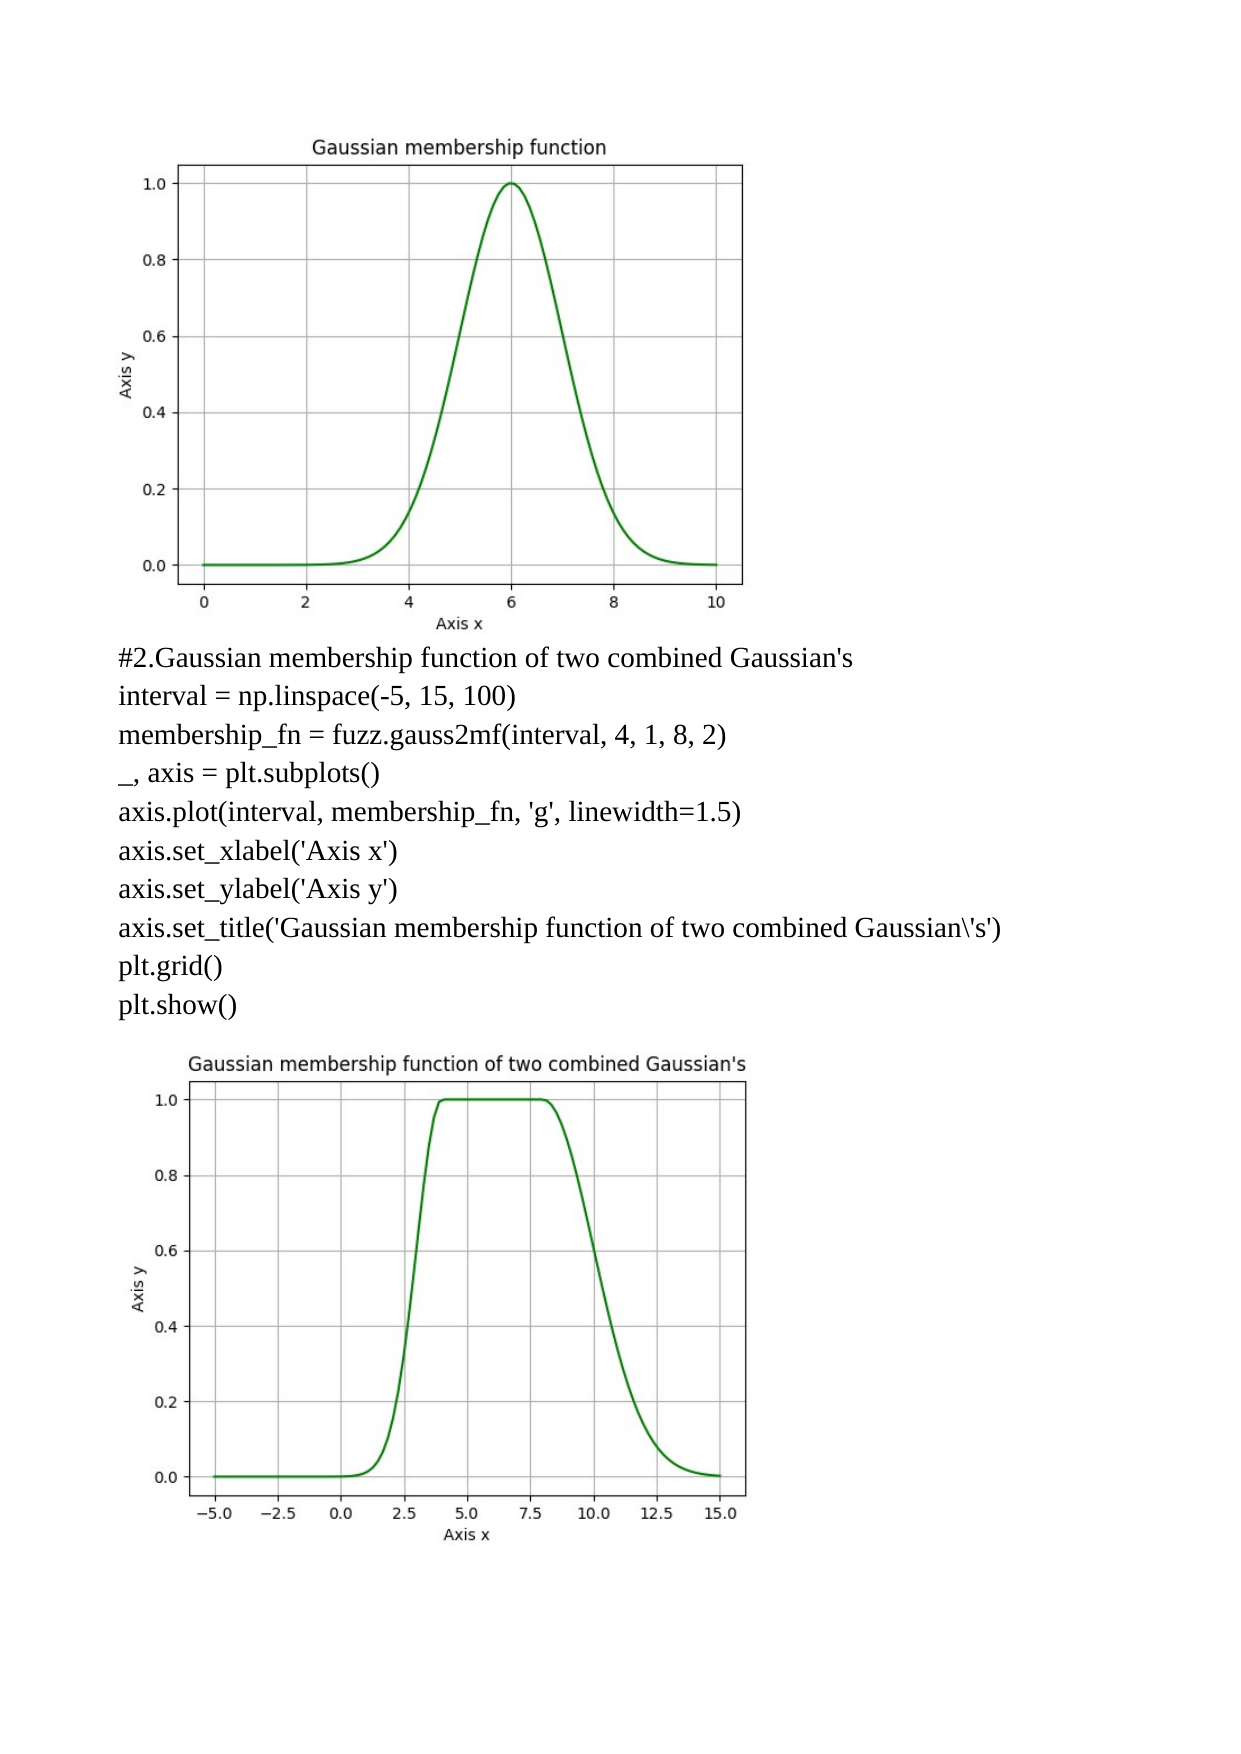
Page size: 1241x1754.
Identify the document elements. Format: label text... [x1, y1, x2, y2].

picture [114, 125, 759, 635]
text plt.show() [118, 987, 1122, 1020]
text plt.grid() [118, 948, 1122, 982]
text _, axis = plt.subplots() [118, 756, 1122, 789]
text axis.set_title('Gaussian membership function of two combined Gaussian\'s') [118, 910, 1122, 943]
text #2.Gaussian membership function of two combined Gaussian's [118, 118, 1122, 673]
text interval = np.linspace(-5, 15, 100) [118, 678, 1122, 712]
text axis.set_xlabel('Axis x') [118, 833, 1122, 866]
picture [123, 1034, 780, 1547]
text membership_fn = fuzz.gauss2mf(interval, 4, 1, 8, 2) [118, 717, 1122, 751]
text axis.plot(interval, membership_fn, 'g', linewidth=1.5) [118, 794, 1122, 828]
text axis.set_ylabel('Axis y') [118, 871, 1122, 905]
